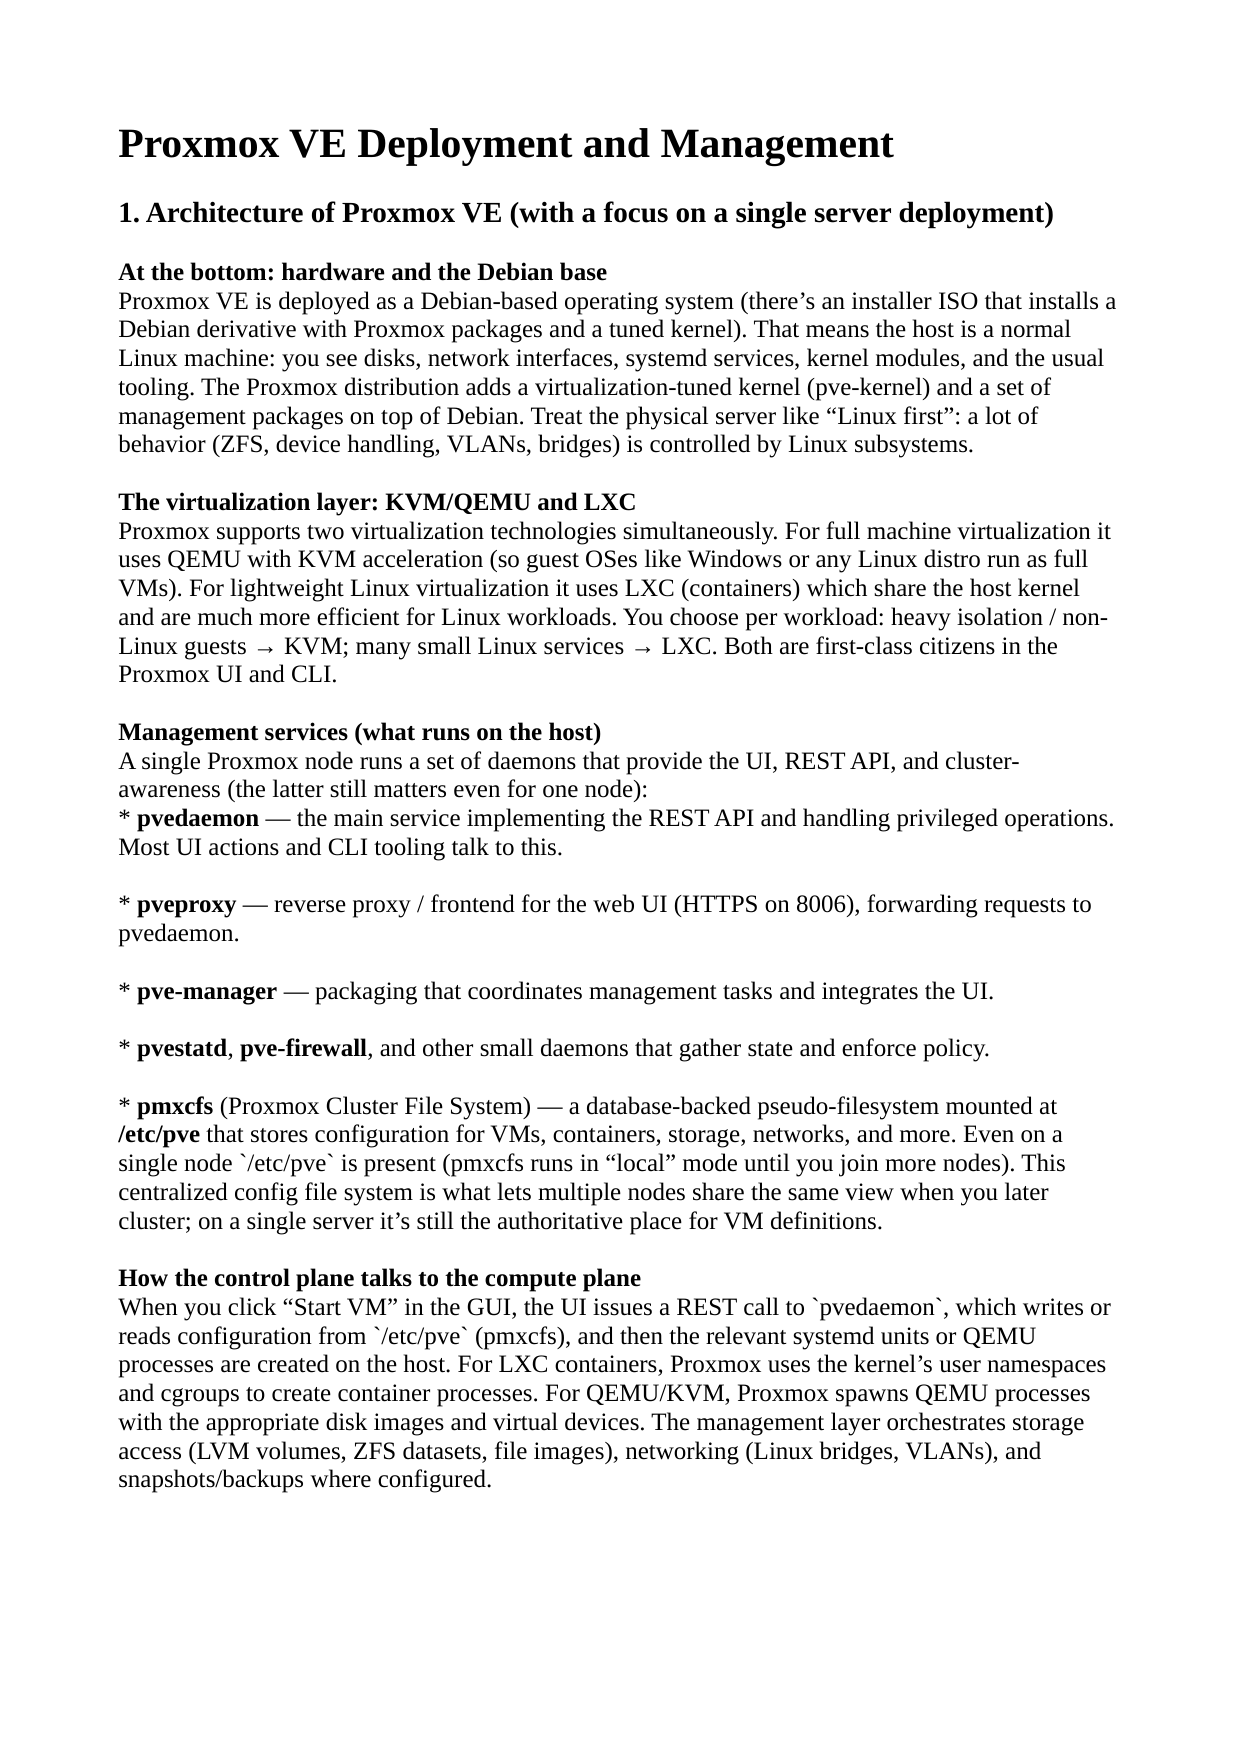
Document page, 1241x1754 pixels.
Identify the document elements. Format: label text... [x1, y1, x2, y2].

text When you click “Start VM” in the GUI, the UI issues a REST call to `pvedaemon`, which writes or reads configuration from `/etc/pve` (pmxcfs), and then the relevant systemd units or QEMU processes are created on the host. For LXC containers, Proxmox uses the kernel’s user namespaces and cgroups to create container processes. For QEMU/KVM, Proxmox spawns QEMU processes with the appropriate disk images and virtual devices. The management layer orchestrates storage access (LVM volumes, ZFS datasets, file images), networking (Linux bridges, VLANs), and snapshots/backups where configured. [118, 1292, 1122, 1493]
text The virtualization layer: KVM/QEMU and LXC [118, 487, 1122, 516]
text Proxmox supports two virtualization technologies simultaneously. For full machine virtualization it uses QEMU with KVM acceleration (so guest OSes like Windows or any Linux distro run as full VMs). For lightweight Linux virtualization it uses LXC (containers) which share the host kernel and are much more efficient for Linux workloads. You choose per workload: heavy isolation / non-Linux guests → KVM; many small Linux services → LXC. Both are first-class citizens in the Proxmox UI and CLI. [118, 516, 1122, 688]
text Proxmox VE is deployed as a Debian-based operating system (there’s an installer ISO that installs a Debian derivative with Proxmox packages and a tuned kernel). That means the host is a normal Linux machine: you see disks, network interfaces, systemd services, kernel modules, and the usual tooling. The Proxmox distribution adds a virtualization-tuned kernel (pve-kernel) and a set of management packages on top of Debian. Treat the physical server like “Linux first”: a lot of behavior (ZFS, device handling, VLANs, bridges) is controlled by Linux subsystems. [118, 286, 1122, 458]
text Management services (what runs on the host) [118, 717, 1122, 746]
text * pvedaemon — the main service implementing the REST API and handling privileged operations. Most UI actions and CLI tooling talk to this. [118, 803, 1122, 861]
text How the control plane talks to the compute plane [118, 1263, 1122, 1292]
text * pve-manager — packaging that coordinates management tasks and integrates the UI. [118, 976, 1122, 1004]
text Proxmox VE Deployment and Management [118, 118, 1122, 166]
text At the bottom: hardware and the Debian base [118, 257, 1122, 286]
text * pmxcfs (Proxmox Cluster File System) — a database-backed pseudo-filesystem mounted at /etc/pve that stores configuration for VMs, containers, storage, networks, and more. Even on a single node `/etc/pve` is present (pmxcfs runs in “local” mode until you join more nodes). This centralized config file system is what lets multiple nodes share the same view when you later cluster; on a single server it’s still the authoritative place for VM definitions. [118, 1091, 1122, 1234]
text A single Proxmox node runs a set of daemons that provide the UI, REST API, and cluster-awareness (the latter still matters even for one node): [118, 746, 1122, 803]
text 1. Architecture of Proxmox VE (with a focus on a single server deployment) [118, 195, 1122, 228]
text * pveproxy — reverse proxy / frontend for the web UI (HTTPS on 8006), forwarding requests to pvedaemon. [118, 889, 1122, 947]
text * pvestatd, pve-firewall, and other small daemons that gather state and enforce policy. [118, 1033, 1122, 1062]
